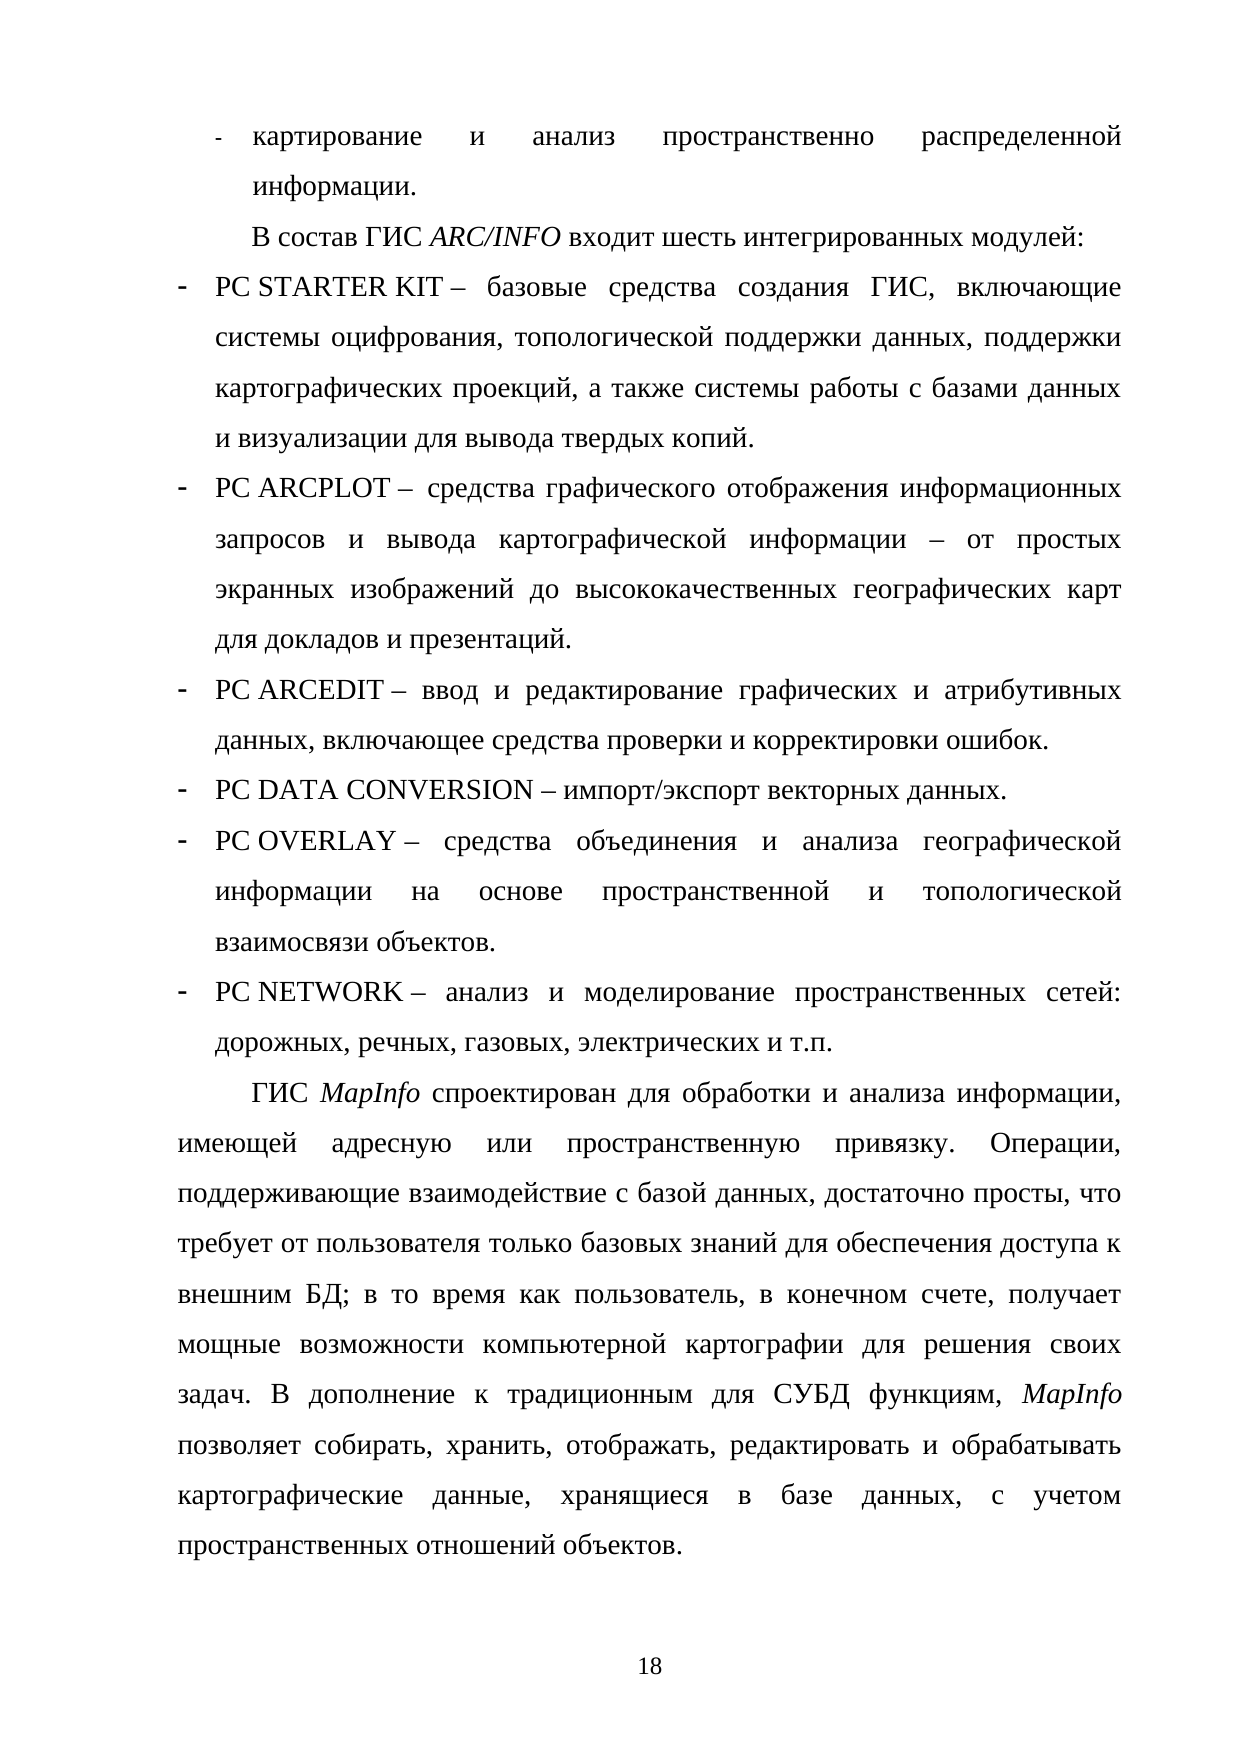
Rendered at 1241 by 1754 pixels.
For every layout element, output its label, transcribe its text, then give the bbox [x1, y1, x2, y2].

list PC DATA CONVERSION – импорт/экспорт векторных данных. [177, 772, 1122, 806]
list PC NETWORK – анализ и моделирование пространственных сетей: дорожных, речных, газовых, электрических и т.п. [177, 974, 1122, 1058]
list PC ARCEDIT – ввод и редактирование графических и атрибутивных данных, включающее средства проверки и корректировки ошибок. [177, 672, 1122, 756]
list картирование и анализ пространственно распределенной информации. [215, 118, 1122, 202]
text ГИС MapInfo спроектирован для обработки и анализа информации, имеющей адресную или пространственную привязку. Операции, поддерживающие взаимодействие с базой данных, достаточно просты, что требует от пользователя только базовых знаний для обеспечения доступа к внешним БД; в то время как пользователь, в конечном счете, получает мощные возможности компьютерной картографии для решения своих задач. В дополнение к традиционным для СУБД функциям, MapInfo позволяет собирать, хранить, отображать, редактировать и обрабатывать картографические данные, хранящиеся в базе данных, с учетом пространственных отношений объектов. [177, 1075, 1122, 1561]
list PC OVERLAY – средства объединения и анализа географической информации на основе пространственной и топологической взаимосвязи объектов. [177, 823, 1122, 957]
list PC ARCPLOT – средства графического отображения информационных запросов и вывода картографической информации – от простых экранных изображений до высококачественных географических карт для докладов и презентаций. [177, 470, 1122, 655]
text В состав ГИС ARC/INFO входит шесть интегрированных модулей: [177, 219, 1122, 252]
list PC STARTER KIT – базовые средства создания ГИС, включающие системы оцифрования, топологической поддержки данных, поддержки картографических проекций, а также системы работы с базами данных и визуализации для вывода твердых копий. [177, 269, 1122, 454]
